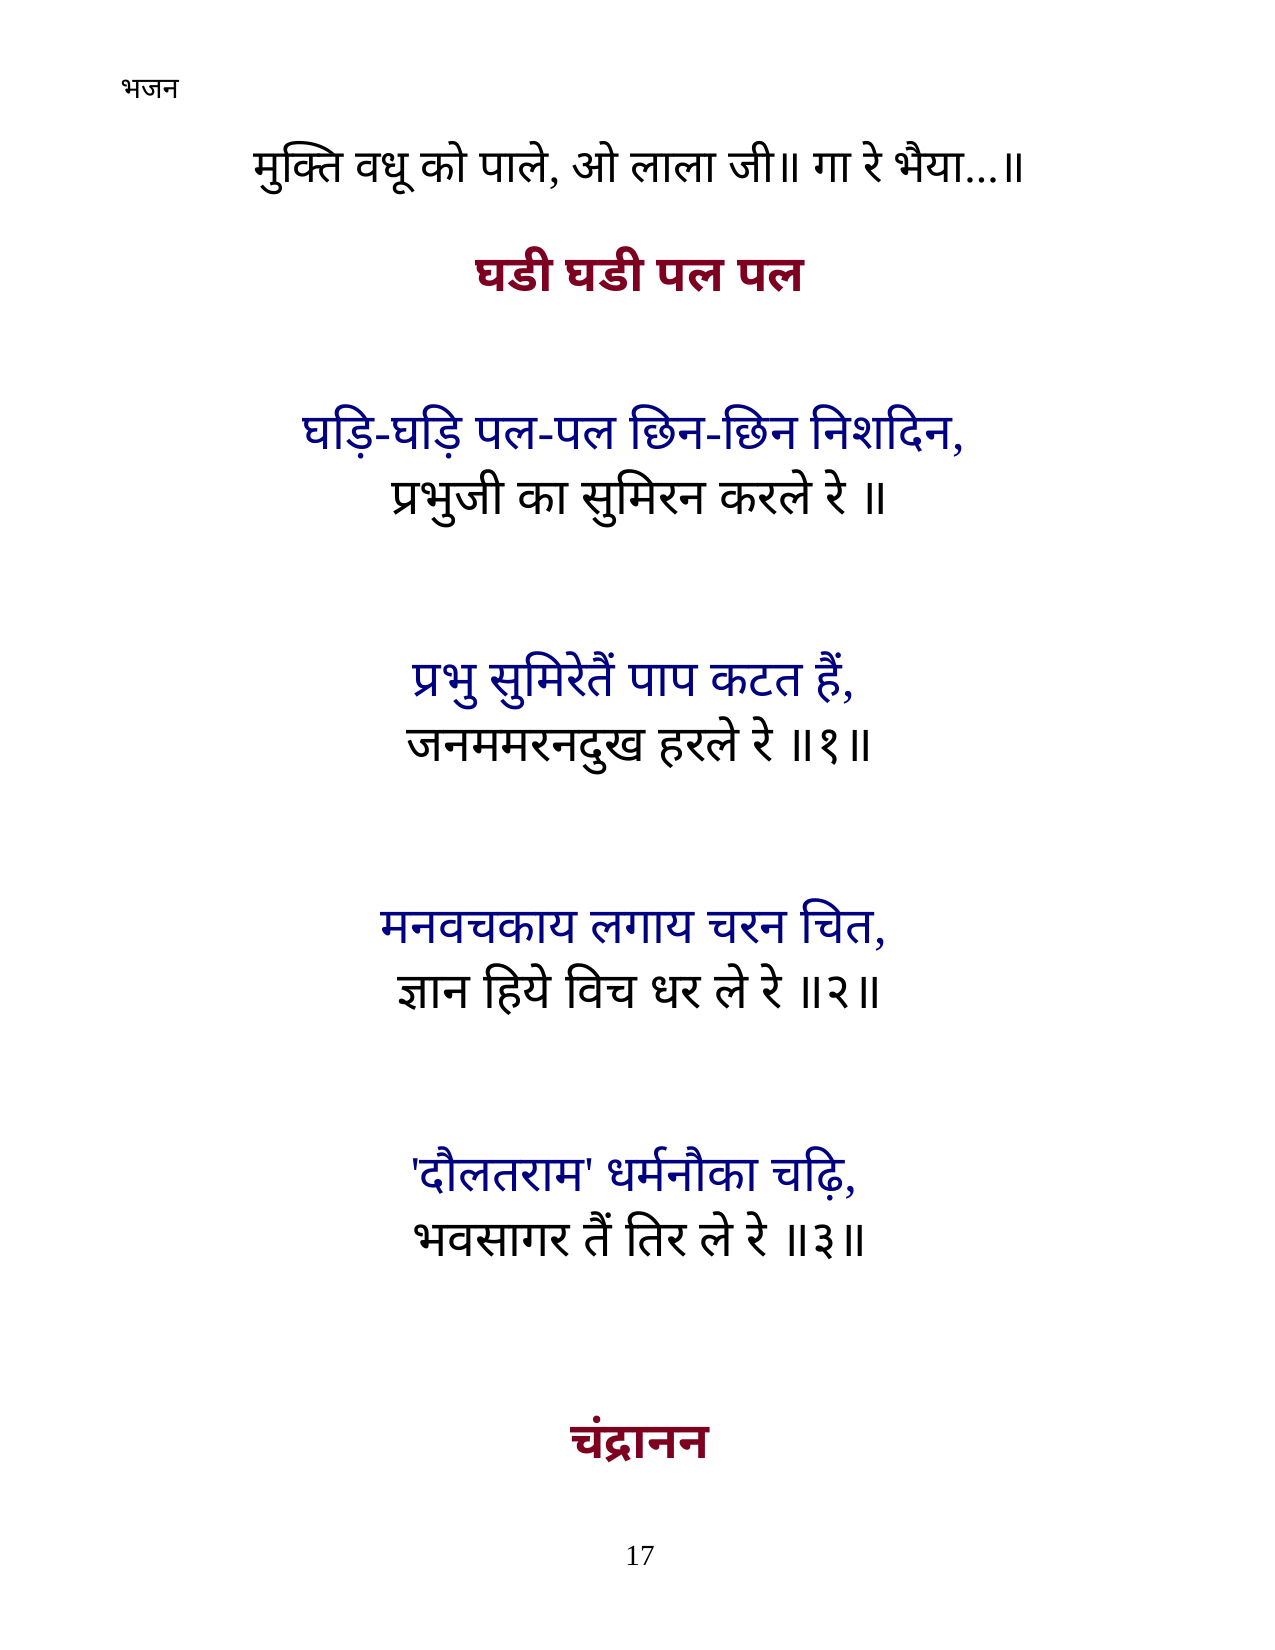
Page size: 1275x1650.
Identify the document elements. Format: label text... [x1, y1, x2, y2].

text 'दौलतराम' धर्मनौका चढ़ि, [83, 1144, 1196, 1211]
text घडी घडी पल पल [83, 246, 1196, 311]
text ज्ञान हिये विच धर ले रे ॥२॥ [83, 964, 1196, 1029]
text चंद्रानन [83, 1413, 1196, 1478]
text जनममरनदुख हरले रे ॥१॥ [83, 717, 1196, 782]
text मुक्ति वधू को पाले, ओ लाला जी॥ गा रे भैया...॥ [83, 139, 1196, 201]
text मनवचकाय लगाय चरन चित, [83, 897, 1196, 964]
text प्रभु सुमिरेतैं पाप कटत हैं, [83, 650, 1196, 717]
text प्रभुजी का सुमिरन करले रे ॥ [83, 469, 1196, 535]
text भवसागर तैं तिर ले रे ॥३॥ [83, 1211, 1196, 1277]
text घड़ि-घड़ि पल-पल छिन-छिन निशदिन, [83, 402, 1196, 469]
